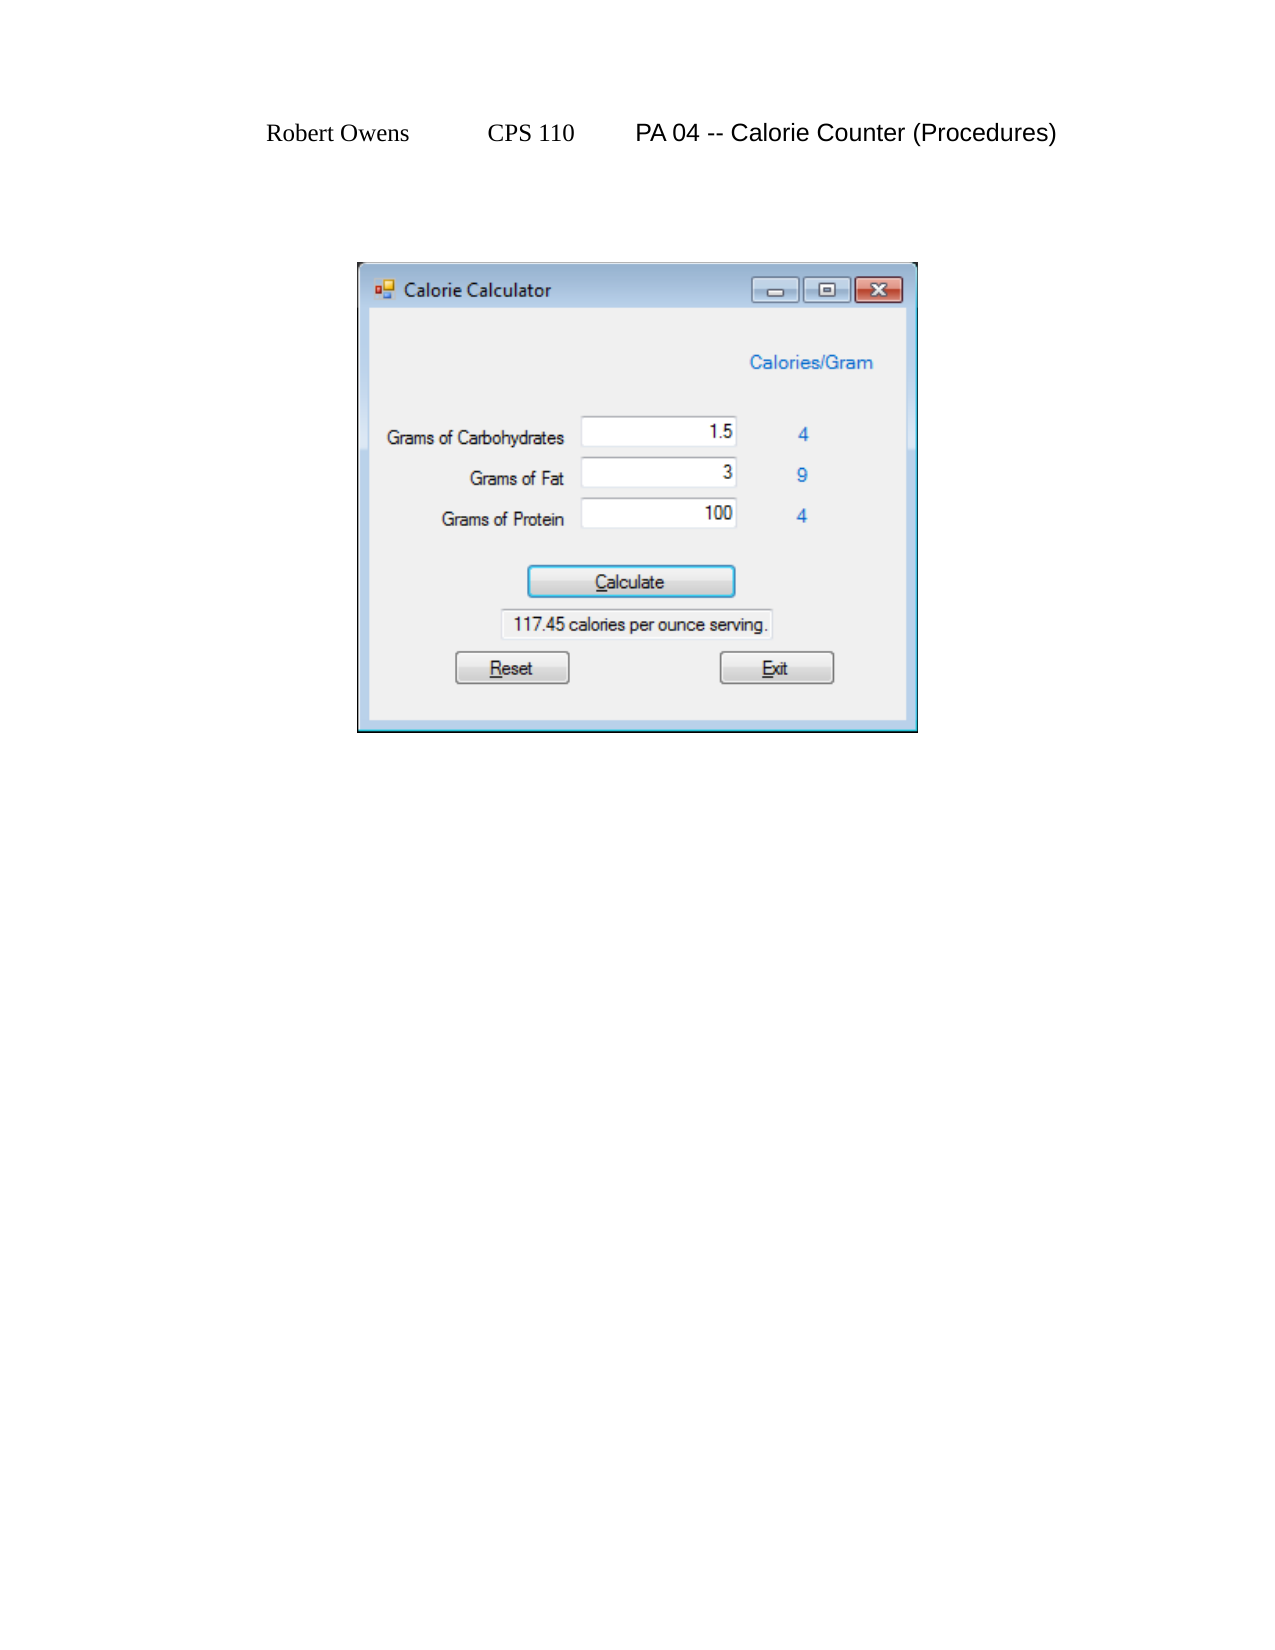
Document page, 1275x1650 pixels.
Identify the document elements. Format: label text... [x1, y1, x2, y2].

text Robert Owens CPS 110 PA 04 -- Calorie Counter (Procedures) [118, 118, 1157, 147]
picture [357, 262, 918, 733]
